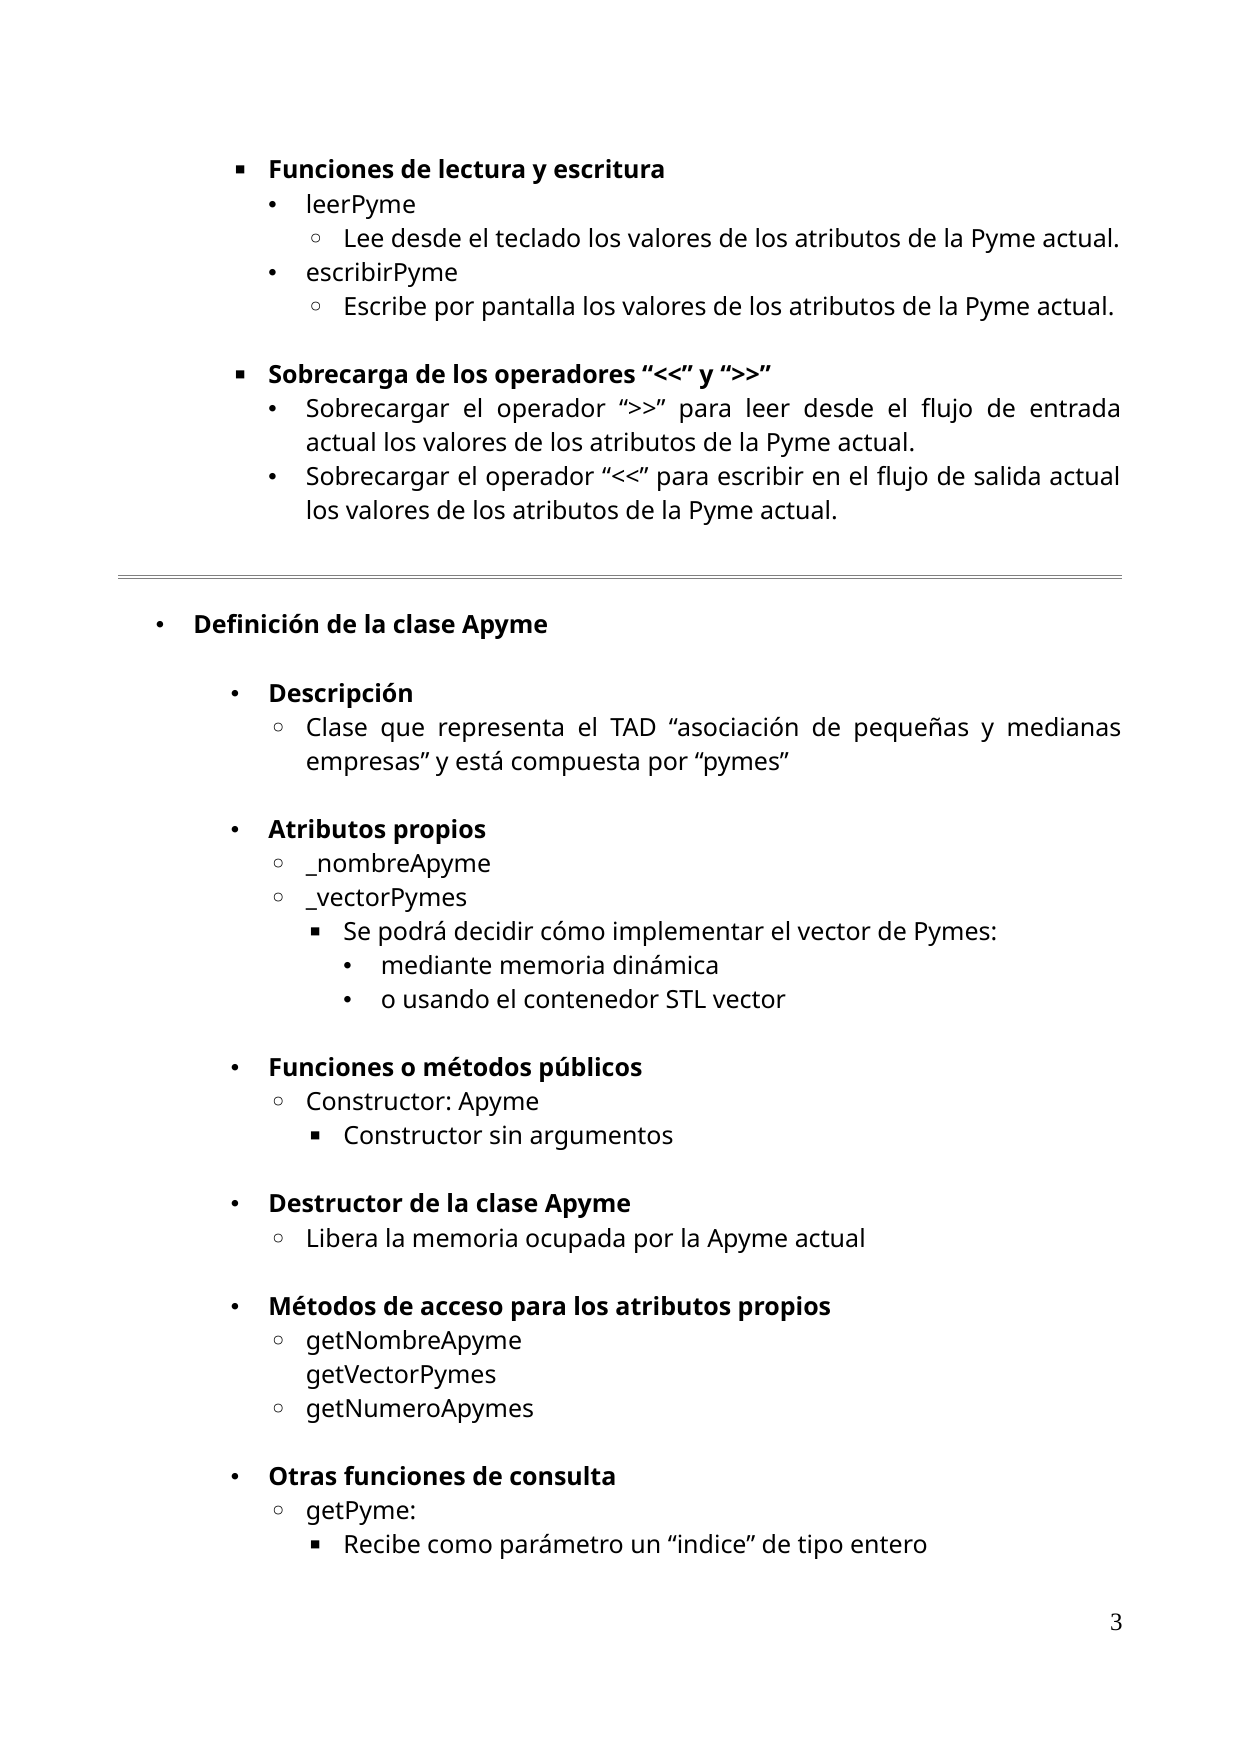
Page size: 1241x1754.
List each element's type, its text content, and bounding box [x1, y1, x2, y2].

list escribirPyme [268, 254, 1122, 288]
list Atributos propios [231, 811, 1122, 846]
list leerPyme [268, 186, 1122, 220]
list Sobrecargar el operador “<<” para escribir en el flujo de salida actual los valores de los atributos de la Pyme actual. [268, 459, 1122, 527]
list Sobrecarga de los operadores “<<” y “>>” [231, 357, 1122, 391]
list o usando el contenedor STL vector [343, 982, 1122, 1016]
list Clase que representa el TAD “asociación de pequeñas y medianas empresas” y está compuesta por “pymes” [268, 709, 1122, 777]
list Constructor: Apyme [268, 1084, 1122, 1118]
list _nombreApyme [268, 846, 1122, 879]
list Funciones o métodos públicos [231, 1050, 1122, 1084]
list Lee desde el teclado los valores de los atributos de la Pyme actual. [306, 220, 1122, 254]
list mediante memoria dinámica [343, 948, 1122, 982]
list Constructor sin argumentos [306, 1118, 1122, 1152]
list Libera la memoria ocupada por la Apyme actual [268, 1220, 1122, 1254]
list Escribe por pantalla los valores de los atributos de la Pyme actual. [306, 288, 1122, 322]
list Funciones de lectura y escritura [231, 152, 1122, 186]
list Métodos de acceso para los atributos propios [231, 1288, 1122, 1322]
list Sobrecargar el operador “>>” para leer desde el flujo de entrada actual los valores de los atributos de la Pyme actual. [268, 391, 1122, 459]
list Recibe como parámetro un “indice” de tipo entero [306, 1527, 1122, 1561]
list getNumeroApymes [268, 1391, 1122, 1424]
list getNombreApyme [268, 1322, 1122, 1356]
list Otras funciones de consulta [231, 1459, 1122, 1493]
list getVectorPymes [268, 1356, 1122, 1391]
list _vectorPymes [268, 879, 1122, 914]
list Descripción [231, 675, 1122, 709]
list Destructor de la clase Apyme [231, 1186, 1122, 1220]
list Se podrá decidir cómo implementar el vector de Pymes: [306, 914, 1122, 948]
list Definición de la clase Apyme [156, 607, 1122, 641]
list getPyme: [268, 1493, 1122, 1527]
